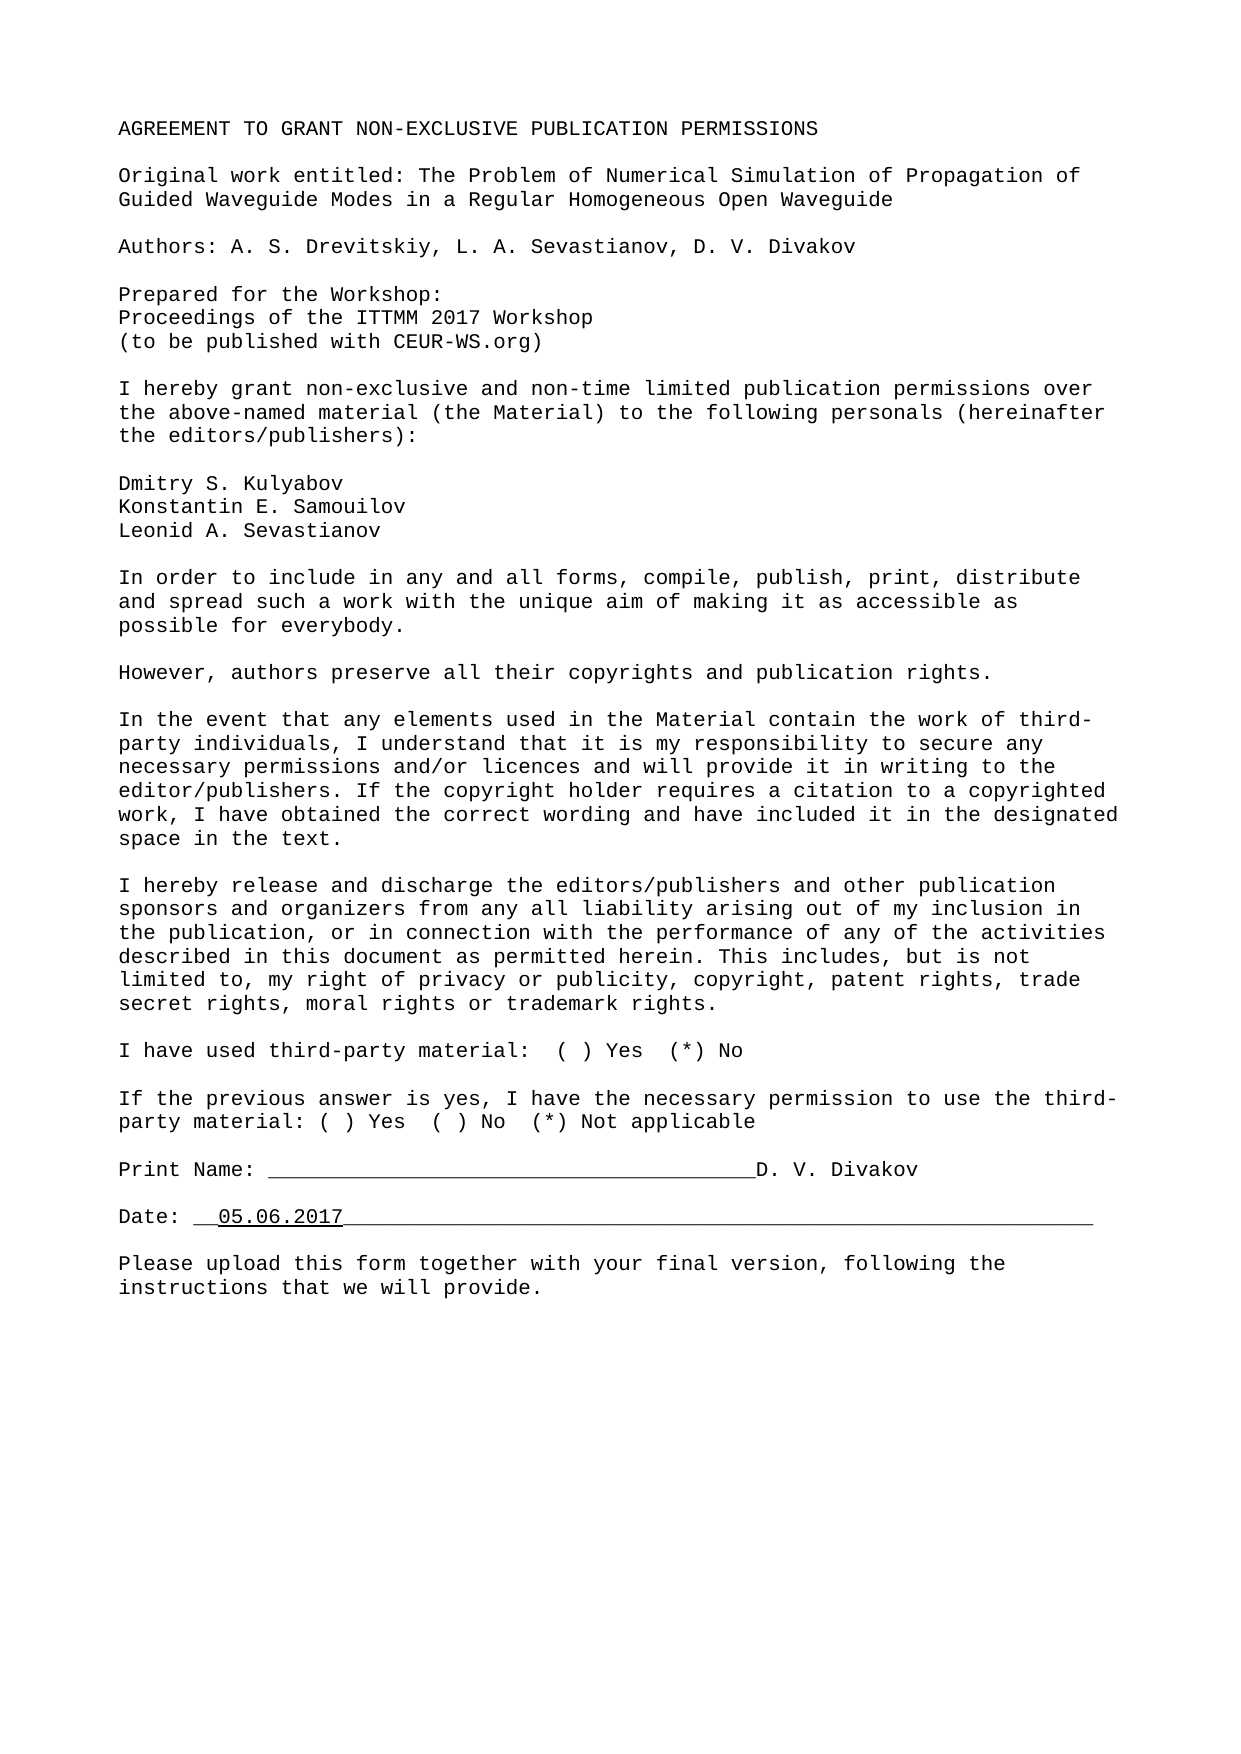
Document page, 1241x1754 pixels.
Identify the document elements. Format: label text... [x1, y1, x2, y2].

text However, authors preserve all their copyrights and publication rights. [118, 662, 1122, 686]
text Konstantin E. Samouilov [118, 496, 1122, 520]
text sponsors and organizers from any all liability arising out of my inclusion in [118, 898, 1122, 922]
text party material: ( ) Yes ( ) No (*) Not applicable [118, 1111, 1122, 1135]
text necessary permissions and/or licences and will provide it in writing to the [118, 757, 1122, 780]
text Leonid A. Sevastianov [118, 520, 1122, 544]
text space in the text. [118, 827, 1122, 851]
text I have used third-party material: ( ) Yes (*) No [118, 1040, 1122, 1064]
text Authors: A. S. Drevitskiy, L. A. Sevastianov, D. V. Divakov [118, 236, 1122, 260]
text If the previous answer is yes, I have the necessary permission to use the third- [118, 1088, 1122, 1111]
text Proceedings of the ITTMM 2017 Workshop [118, 307, 1122, 331]
text AGREEMENT TO GRANT NON-EXCLUSIVE PUBLICATION PERMISSIONS [118, 118, 1122, 142]
text Please upload this form together with your final version, following the [118, 1253, 1122, 1277]
text I hereby grant non-exclusive and non-time limited publication permissions over [118, 378, 1122, 402]
text In order to include in any and all forms, compile, publish, print, distribute [118, 567, 1122, 591]
text In the event that any elements used in the Material contain the work of third- [118, 709, 1122, 733]
text I hereby release and discharge the editors/publishers and other publication [118, 875, 1122, 898]
text editor/publishers. If the copyright holder requires a citation to a copyrighted [118, 780, 1122, 804]
text described in this document as permitted herein. This includes, but is not [118, 946, 1122, 969]
text secret rights, moral rights or trademark rights. [118, 993, 1122, 1017]
text (to be published with CEUR-WS.org) [118, 331, 1122, 354]
text Original work entitled: The Problem of Numerical Simulation of Propagation of Guided Waveguide Modes in a Regular Homogeneous Open Waveguide [118, 165, 1122, 213]
text instructions that we will provide. [118, 1277, 1122, 1300]
text the publication, or in connection with the performance of any of the activities [118, 922, 1122, 946]
text work, I have obtained the correct wording and have included it in the designated [118, 804, 1122, 827]
text Prepared for the Workshop: [118, 284, 1122, 307]
text the above-named material (the Material) to the following personals (hereinafter [118, 402, 1122, 426]
text possible for everybody. [118, 615, 1122, 638]
text Dmitry S. Kulyabov [118, 473, 1122, 496]
text party individuals, I understand that it is my responsibility to secure any [118, 733, 1122, 757]
text limited to, my right of privacy or publicity, copyright, patent rights, trade [118, 969, 1122, 993]
text the editors/publishers): [118, 426, 1122, 449]
text Print Name: _______________________________________D. V. Divakov [118, 1158, 1122, 1182]
text Date: __05.06.2017____________________________________________________________ [118, 1206, 1122, 1229]
text and spread such a work with the unique aim of making it as accessible as [118, 591, 1122, 615]
